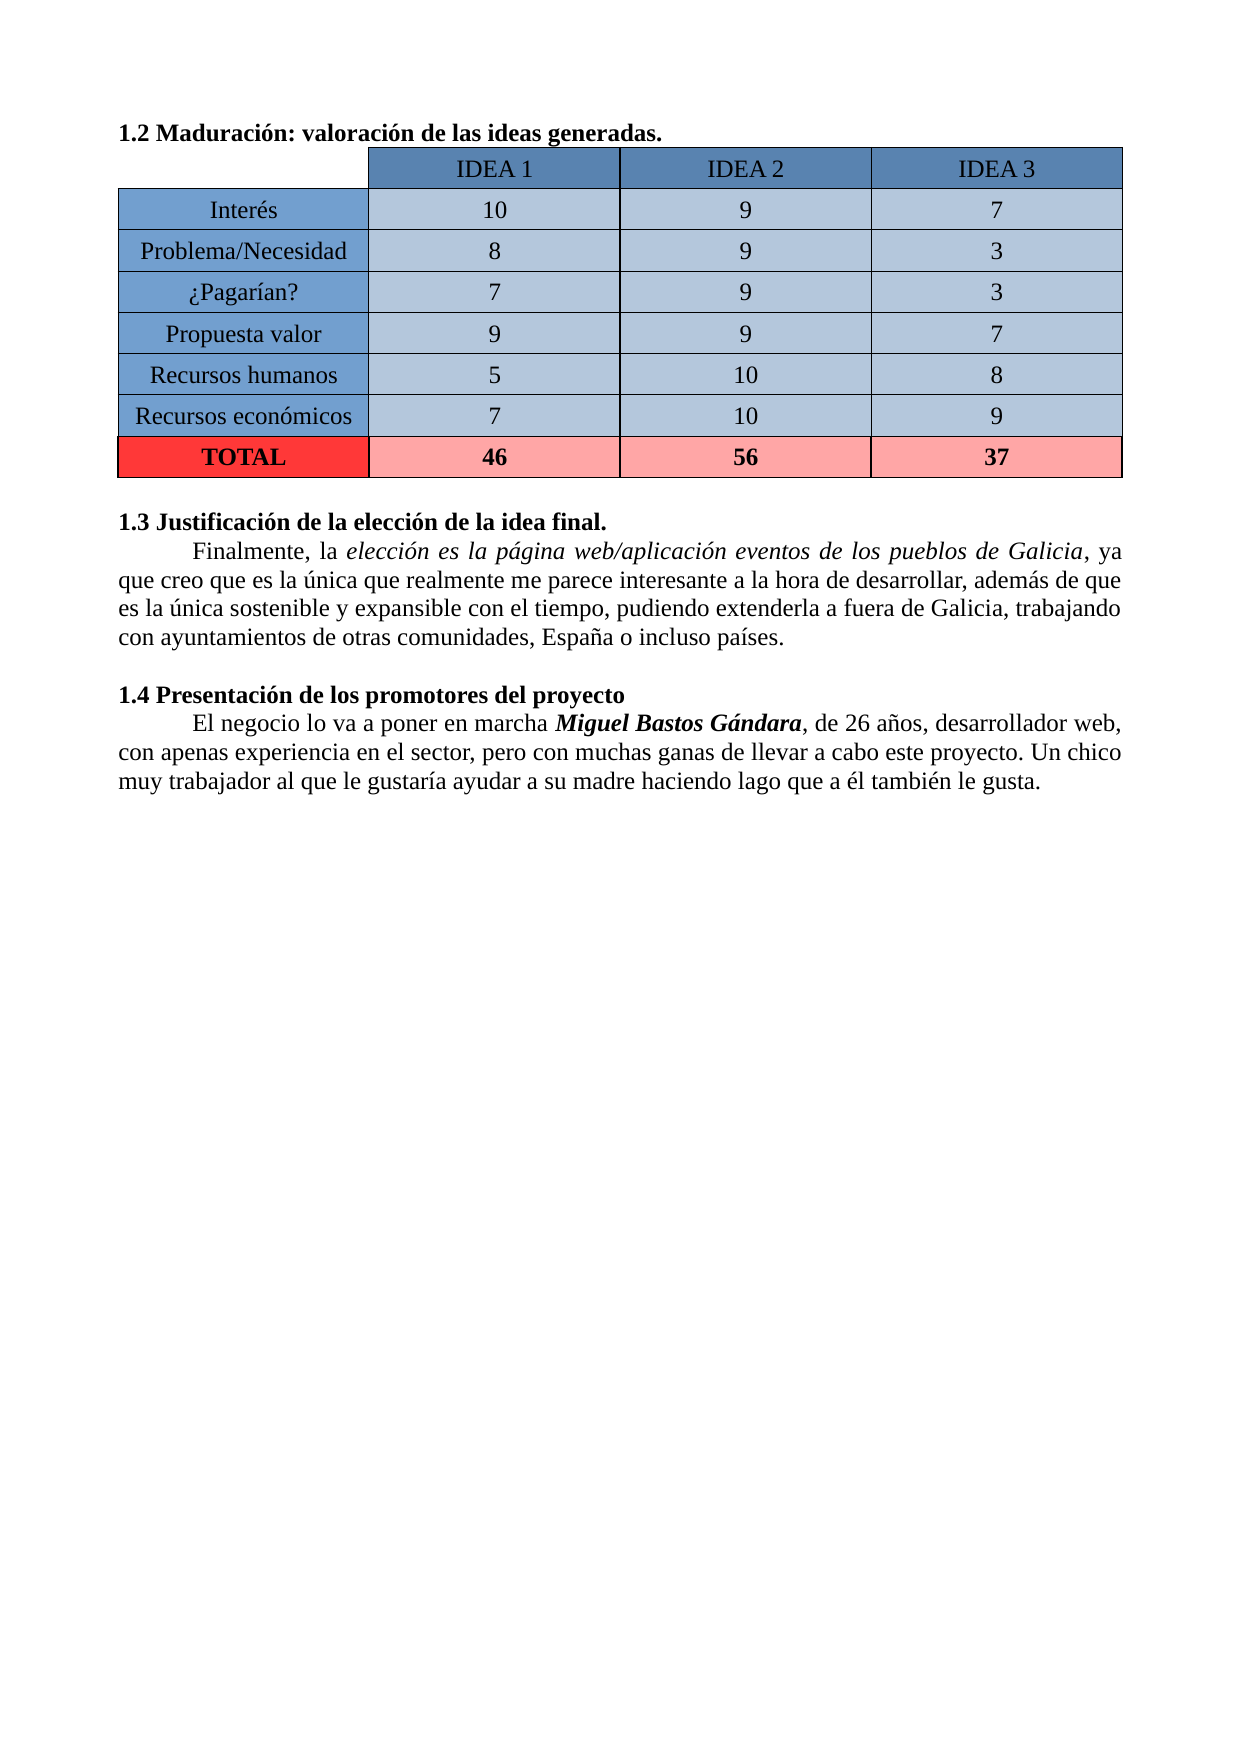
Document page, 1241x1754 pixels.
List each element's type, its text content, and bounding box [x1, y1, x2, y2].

table_cell Interés [119, 189, 368, 229]
table_cell 10 [369, 189, 619, 229]
table_header [118, 147, 368, 188]
table_cell 3 [872, 230, 1122, 271]
text Finalmente, la elección es la página web/aplicación eventos de los pueblos de Galicia, ya que creo que es la única que realmente me parece interesante a la hora de desarrollar, además de que es la única sostenible y expansible con el tiempo, pudiendo extenderla a fuera de Galicia, trabajando con ayuntamientos de otras comunidades, España o incluso países. [118, 536, 1122, 651]
table_header IDEA 1 [369, 148, 619, 188]
table_cell 10 [621, 354, 871, 394]
text 1.2 Maduración: valoración de las ideas generadas. [118, 118, 1122, 147]
table_cell Problema/Necesidad [119, 230, 368, 271]
text 1.4 Presentación de los promotores del proyecto [118, 680, 1122, 708]
table_cell 9 [621, 230, 871, 271]
table_cell 8 [369, 230, 619, 271]
table_cell 9 [369, 313, 619, 353]
table_cell Propuesta valor [119, 313, 368, 353]
table_cell 8 [872, 354, 1122, 394]
table_cell 9 [621, 313, 871, 353]
table_cell 9 [621, 272, 871, 312]
table_header IDEA 3 [872, 148, 1122, 188]
table_cell 10 [621, 395, 871, 436]
table_cell 7 [369, 272, 619, 312]
table_cell 9 [872, 395, 1122, 436]
table_cell 5 [369, 354, 619, 394]
table_cell 46 [370, 437, 619, 477]
table_cell 37 [872, 437, 1121, 477]
table_cell TOTAL [119, 437, 368, 477]
table_cell 7 [872, 189, 1122, 229]
table_cell ¿Pagarían? [119, 272, 368, 312]
table_cell Recursos humanos [119, 354, 368, 394]
table_cell Recursos económicos [119, 395, 368, 436]
table_cell 7 [872, 313, 1122, 353]
table_cell 7 [369, 395, 619, 436]
table_cell 3 [872, 272, 1122, 312]
text El negocio lo va a poner en marcha Miguel Bastos Gándara, de 26 años, desarrollador web, con apenas experiencia en el sector, pero con muchas ganas de llevar a cabo este proyecto. Un chico muy trabajador al que le gustaría ayudar a su madre haciendo lago que a él también le gusta. [118, 708, 1122, 795]
table_cell 9 [621, 189, 871, 229]
text 1.3 Justificación de la elección de la idea final. [118, 507, 1122, 536]
table_header IDEA 2 [621, 148, 871, 188]
table_cell 56 [621, 437, 870, 477]
